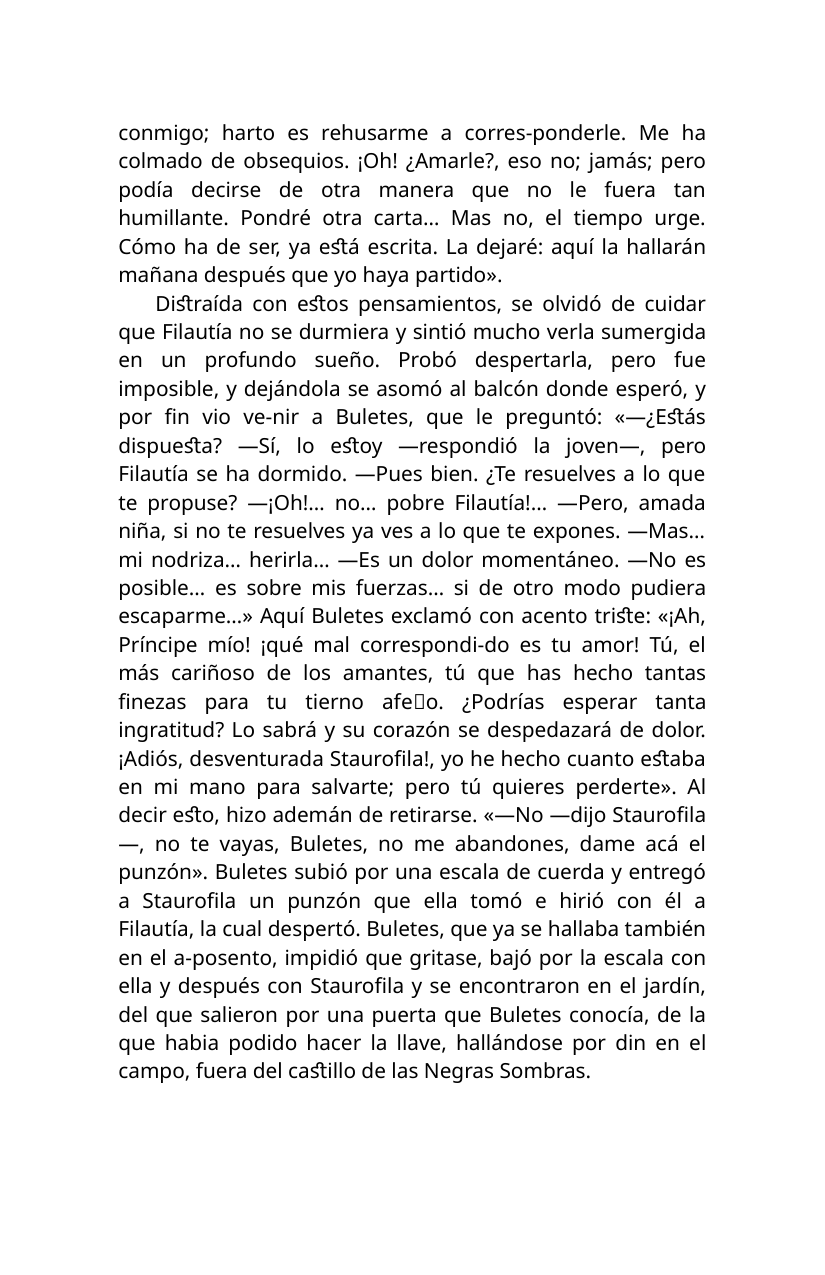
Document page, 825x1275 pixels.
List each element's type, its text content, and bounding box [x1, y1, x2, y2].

text Diﬆraída con eﬆos pensamientos, se olvidó de cuidar que Filautía no se durmiera y sintió mucho verla sumergida en un profundo sueño. Probó despertarla, pero fue imposible, y dejándola se asomó al balcón donde esperó, y por fin vio ve-nir a Buletes, que le preguntó: «—¿Eﬆás dispueﬆa? —Sí, lo eﬆoy —respondió la joven—, pero Filautía se ha dormido. —Pues bien. ¿Te resuelves a lo que te propuse? —¡Oh!… no… pobre Filautía!… —Pero, amada niña, si no te resuelves ya ves a lo que te expones. —Mas… mi nodriza… herirla… —Es un dolor momentáneo. —No es posible… es sobre mis fuerzas… si de otro modo pudiera escaparme…» Aquí Buletes exclamó con acento triﬆe: «¡Ah, Príncipe mío! ¡qué mal correspondi-do es tu amor! Tú, el más cariñoso de los amantes, tú que has hecho tantas finezas para tu tierno afeo. ¿Podrías esperar tanta ingratitud? Lo sabrá y su corazón se despedazará de dolor. ¡Adiós, desventurada Staurofila!, yo he hecho cuanto eﬆaba en mi mano para salvarte; pero tú quieres perderte». Al decir eﬆo, hizo ademán de retirarse. «—No —dijo Staurofila—, no te vayas, Buletes, no me abandones, dame acá el punzón». Buletes subió por una escala de cuerda y entregó a Staurofila un punzón que ella tomó e hirió con él a Filautía, la cual despertó. Buletes, que ya se hallaba también en el a-posento, impidió que gritase, bajó por la escala con ella y después con Staurofila y se encontraron en el jardín, del que salieron por una puerta que Buletes conocía, de la que habia podido hacer la llave, hallándose por din en el campo, fuera del caﬆillo de las Negras Sombras. [118, 289, 707, 1085]
text conmigo; harto es rehusarme a corres-ponderle. Me ha colmado de obsequios. ¡Oh! ¿Amarle?, eso no; jamás; pero podía decirse de otra manera que no le fuera tan humillante. Pondré otra carta… Mas no, el tiempo urge. Cómo ha de ser, ya eﬆá escrita. La dejaré: aquí la hallarán mañana después que yo haya partido». [118, 118, 707, 289]
